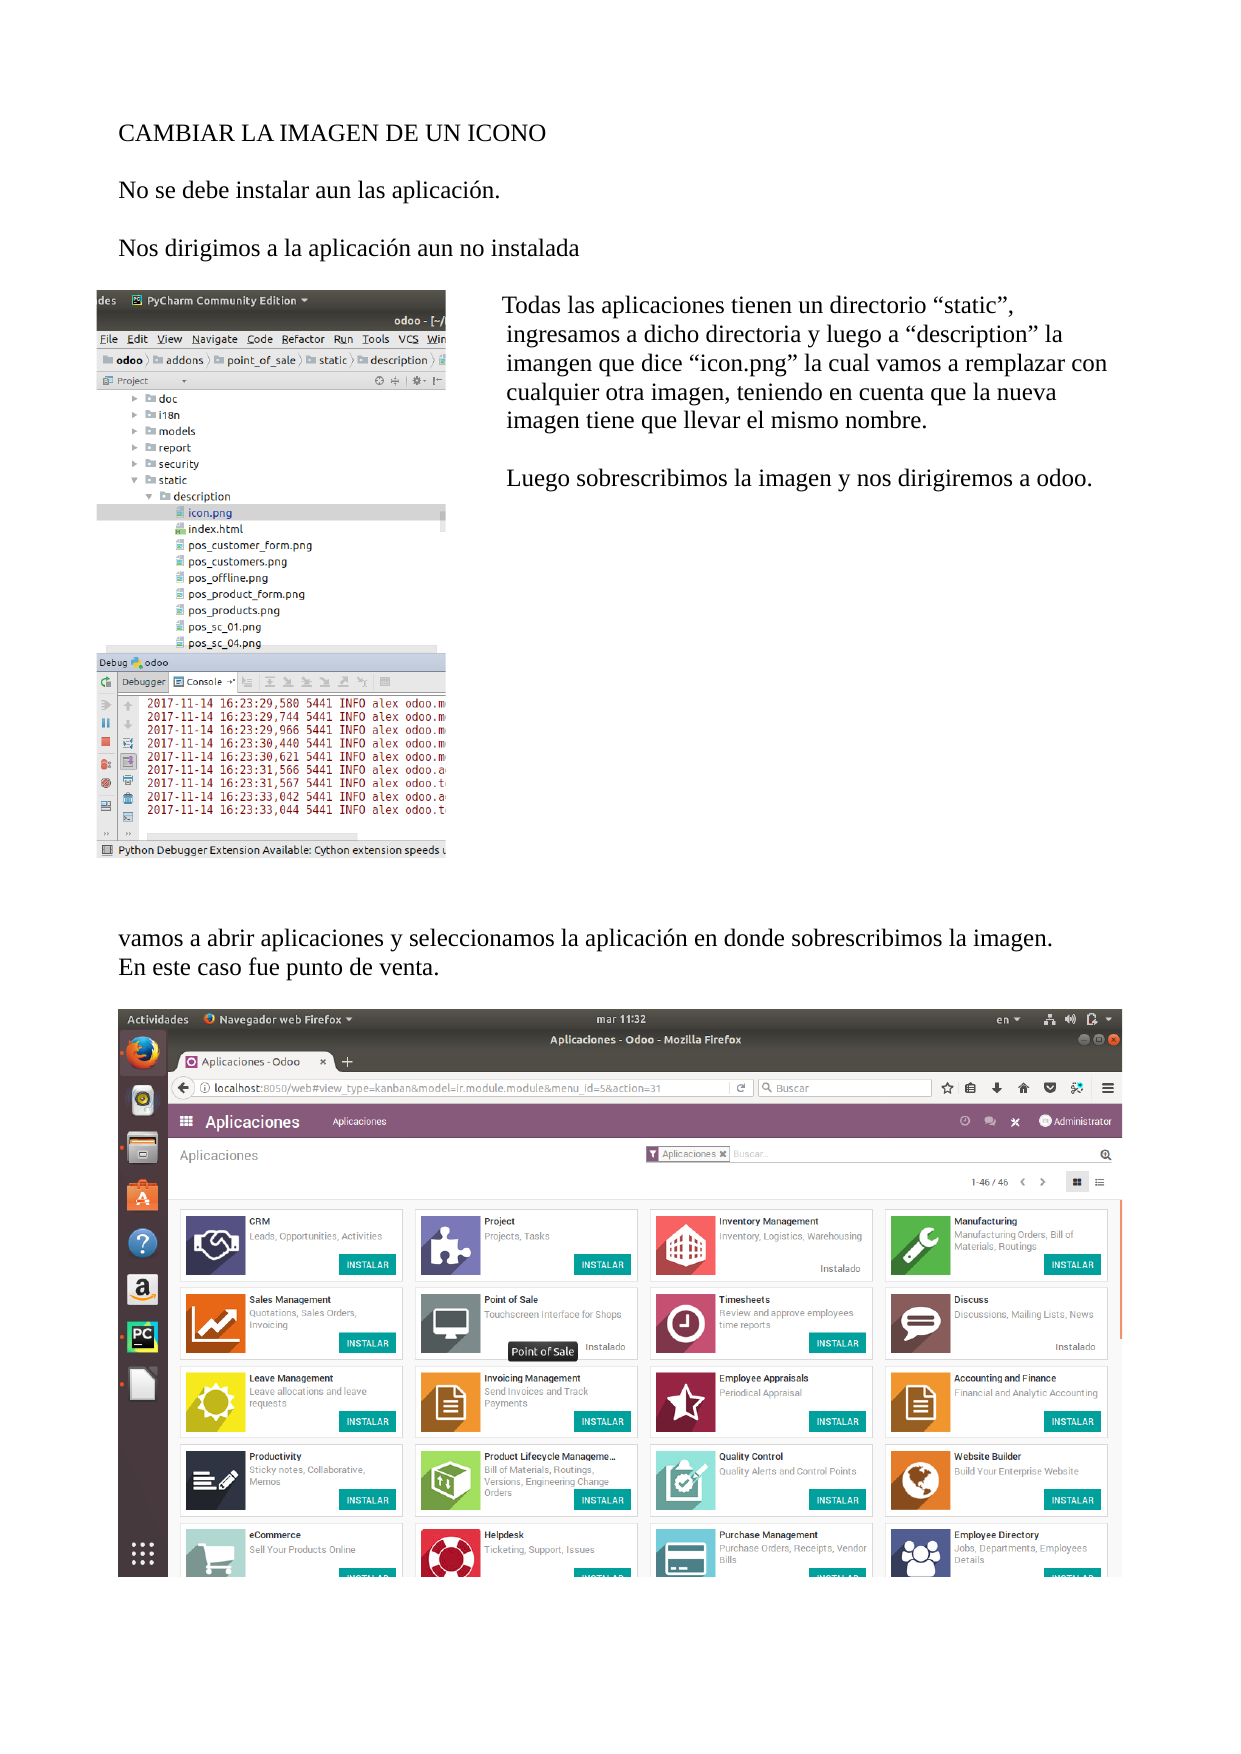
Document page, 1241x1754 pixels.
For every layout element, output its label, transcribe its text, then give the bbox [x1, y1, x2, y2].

text vamos a abrir aplicaciones y seleccionamos la aplicación en donde sobrescribimos la imagen. [118, 923, 1122, 952]
picture [118, 1009, 1123, 1577]
text No se debe instalar aun las aplicación. [118, 176, 1122, 204]
text CAMBIAR LA IMAGEN DE UN ICONO [118, 118, 1122, 147]
text Nos dirigimos a la aplicación aun no instalada [118, 233, 1122, 262]
text En este caso fue punto de venta. [118, 952, 1122, 981]
text Todas las aplicaciones tienen un directorio “static”, ingresamos a dicho directoria y luego a “description” la imangen que dice “icon.png” la cual vamos a remplazar con cualquier otra imagen, teniendo en cuenta que la nueva imagen tiene que llevar el mismo nombre. [161, 291, 1122, 434]
picture [96, 290, 161, 858]
text Luego sobrescribimos la imagen y nos dirigiremos a odoo. [161, 463, 1122, 492]
